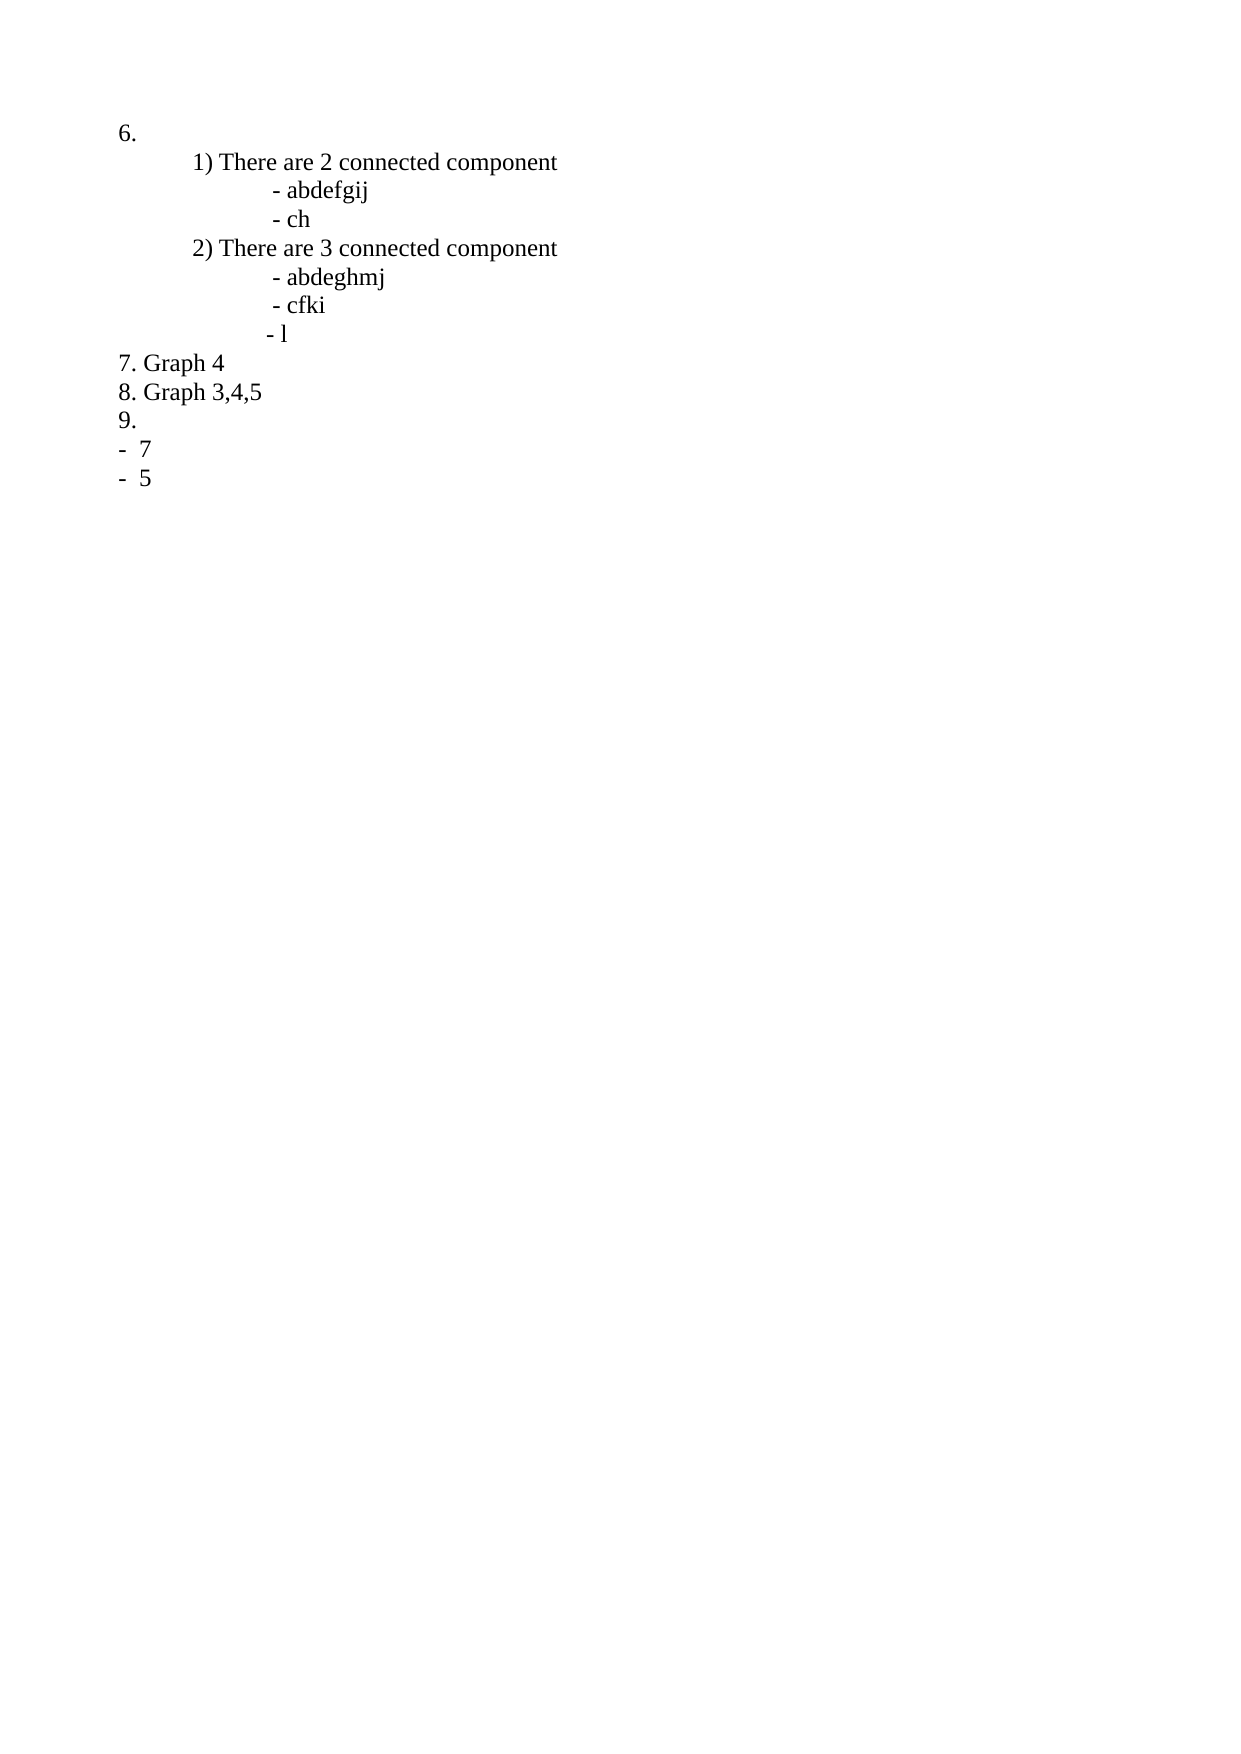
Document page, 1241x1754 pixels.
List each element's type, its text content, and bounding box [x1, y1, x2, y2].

text 2) There are 3 connected component - abdeghmj - cfki - l [118, 233, 1122, 348]
text 6. [118, 118, 1122, 147]
text - 5 [118, 463, 1122, 492]
text 1) There are 2 connected component - abdefgij - ch [118, 147, 1122, 233]
text 7. Graph 4 8. Graph 3,4,5 9. - 7 [118, 348, 1122, 463]
